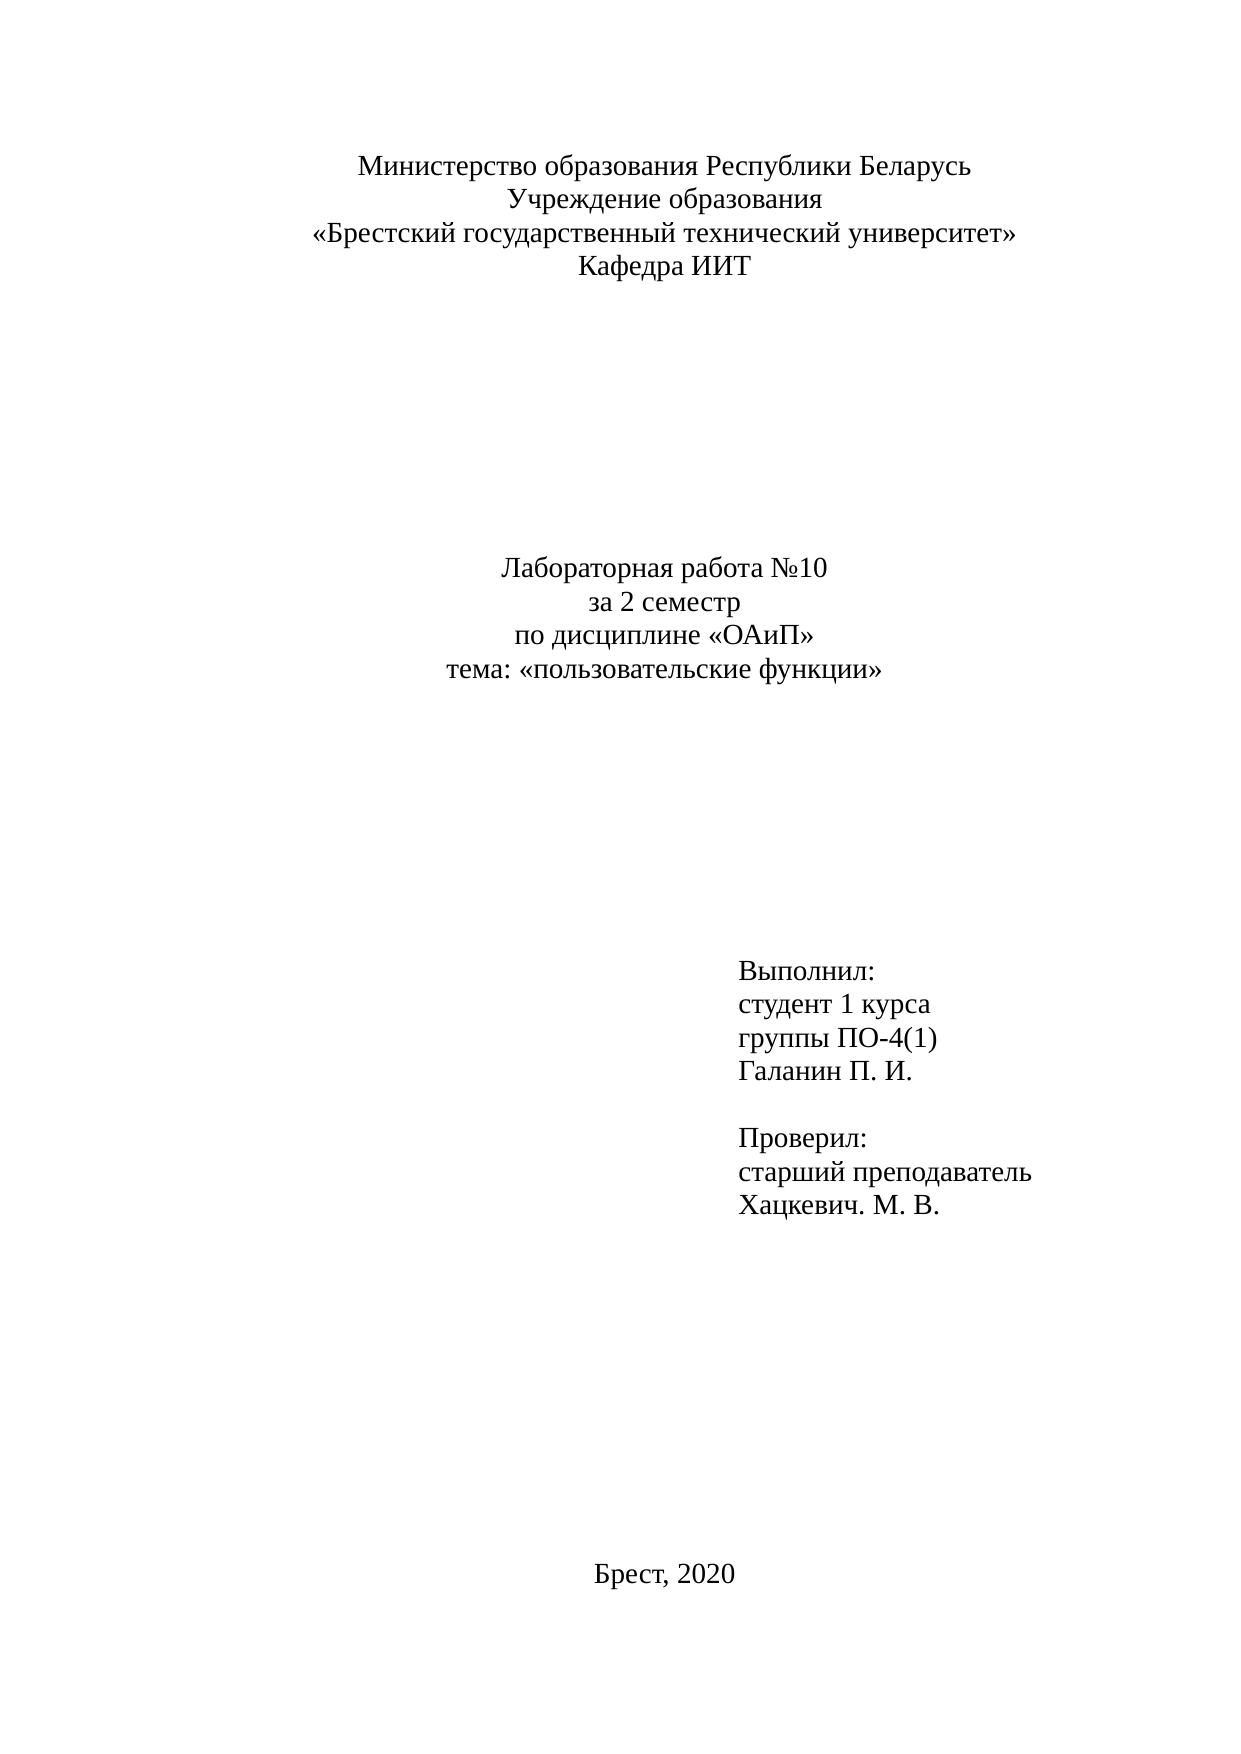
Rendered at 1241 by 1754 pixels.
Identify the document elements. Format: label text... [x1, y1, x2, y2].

text Галанин П. И. [738, 1053, 1181, 1087]
text Хацкевич. М. В. [738, 1187, 1181, 1221]
text Брест, 2020 [148, 1556, 1181, 1590]
text Проверил: [738, 1120, 1181, 1154]
text Учреждение образования [148, 181, 1181, 215]
text Лабораторная работа №10 [148, 550, 1181, 584]
text за 2 семестр [148, 584, 1181, 617]
text по дисциплине «ОАиП» [148, 617, 1181, 651]
text группы ПО-4(1) [738, 1020, 1181, 1053]
text студент 1 курса [738, 986, 1181, 1020]
text Министерство образования Республики Беларусь [148, 148, 1181, 181]
text старший преподаватель [738, 1154, 1181, 1187]
text «Брестский государственный технический университет» [148, 215, 1181, 248]
text Выполнил: [738, 953, 1181, 986]
text тема: «пользовательские функции» [148, 651, 1181, 684]
text Кафедра ИИТ [148, 248, 1181, 282]
